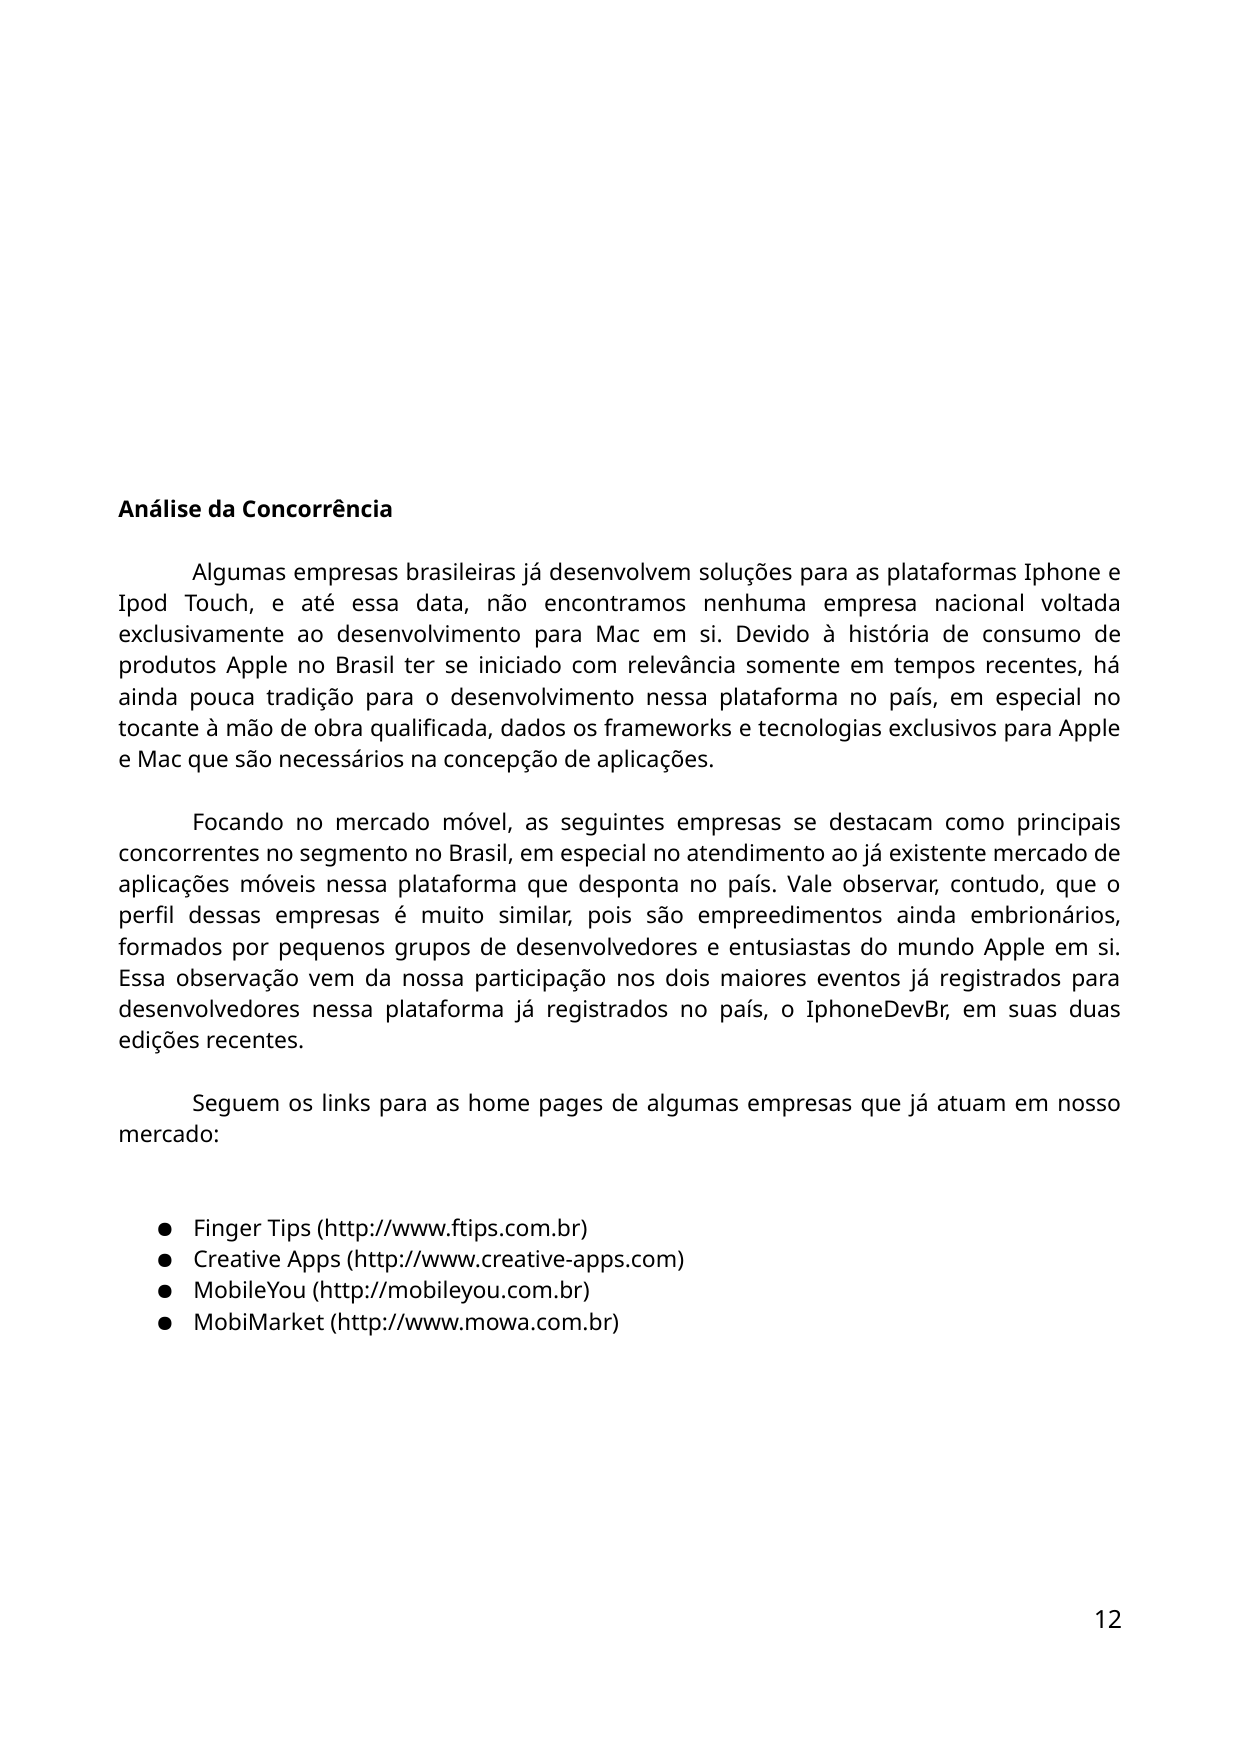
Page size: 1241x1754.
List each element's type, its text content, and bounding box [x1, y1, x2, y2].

list Creative Apps (http://www.creative-apps.com) [156, 1243, 1122, 1274]
text Focando no mercado móvel, as seguintes empresas se destacam como principais concorrentes no segmento no Brasil, em especial no atendimento ao já existente mercado de aplicações móveis nessa plataforma que desponta no país. Vale observar, contudo, que o perfil dessas empresas é muito similar, pois são empreedimentos ainda embrionários, formados por pequenos grupos de desenvolvedores e entusiastas do mundo Apple em si. Essa observação vem da nossa participação nos dois maiores eventos já registrados para desenvolvedores nessa plataforma já registrados no país, o IphoneDevBr, em suas duas edições recentes. [118, 806, 1122, 1056]
list Finger Tips (http://www.ftips.com.br) [156, 1212, 1122, 1243]
text Algumas empresas brasileiras já desenvolvem soluções para as plataformas Iphone e Ipod Touch, e até essa data, não encontramos nenhuma empresa nacional voltada exclusivamente ao desenvolvimento para Mac em si. Devido à história de consumo de produtos Apple no Brasil ter se iniciado com relevância somente em tempos recentes, há ainda pouca tradição para o desenvolvimento nessa plataforma no país, em especial no tocante à mão de obra qualificada, dados os frameworks e tecnologias exclusivos para Apple e Mac que são necessários na concepção de aplicações. [118, 556, 1122, 774]
list MobiMarket (http://www.mowa.com.br) [156, 1306, 1122, 1337]
text Análise da Concorrência [118, 493, 1122, 524]
list MobileYou (http://mobileyou.com.br) [156, 1274, 1122, 1306]
text Seguem os links para as home pages de algumas empresas que já atuam em nosso mercado: [118, 1087, 1122, 1149]
